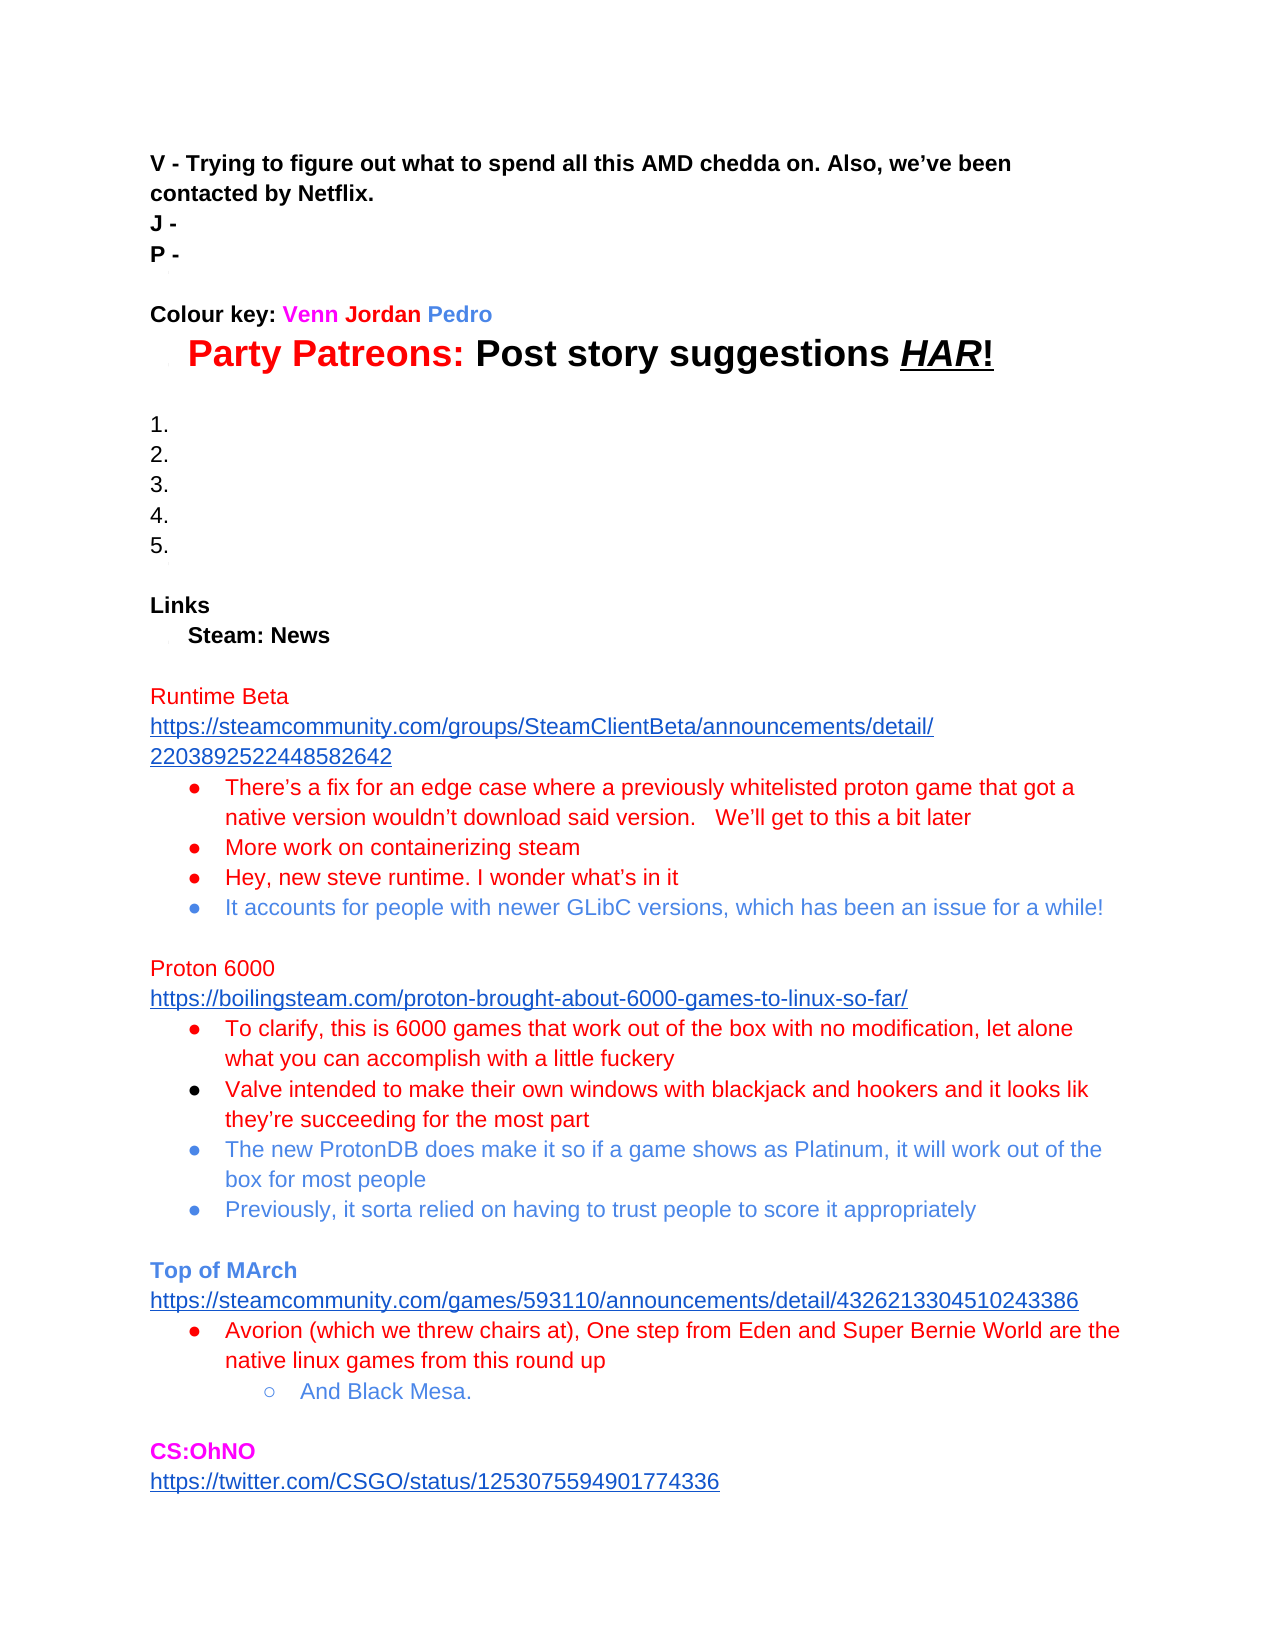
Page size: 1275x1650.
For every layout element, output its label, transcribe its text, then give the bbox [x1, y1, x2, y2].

list To clarify, this is 6000 games that work out of the box with no modification, let alone what you can accomplish with a little fuckery [187, 1015, 1125, 1072]
text 5. [150, 532, 1125, 558]
list It accounts for people with newer GLibC versions, which has been an issue for a while! [187, 894, 1125, 921]
text https://twitter.com/CSGO/status/1253075594901774336 [150, 1468, 1125, 1495]
text Links [150, 592, 1125, 619]
text J - [150, 210, 1125, 237]
list There’s a fix for an edge case where a previously whitelisted proton game that got a native version wouldn’t download said version. We’ll get to this a bit later [187, 773, 1125, 830]
text P - [150, 241, 1125, 267]
text Runtime Beta [150, 683, 1125, 709]
text 4. [150, 502, 1125, 528]
text V - Trying to figure out what to spend all this AMD chedda on. Also, we’ve been contacted by Netflix. [150, 150, 1125, 207]
text Top of MArch [150, 1257, 1125, 1283]
text 2. [150, 441, 1125, 468]
list Valve intended to make their own windows with blackjack and hookers and it looks lik they’re succeeding for the most part [187, 1076, 1125, 1132]
list The new ProtonDB does make it so if a game shows as Platinum, it will work out of the box for most people [187, 1136, 1125, 1193]
text https://steamcommunity.com/games/593110/announcements/detail/4326213304510243386 [150, 1287, 1125, 1313]
list Previously, it sorta relied on having to trust people to score it appropriately [187, 1196, 1125, 1223]
text 3. [150, 471, 1125, 498]
text Steam: News [150, 622, 1125, 649]
text Proton 6000 [150, 955, 1125, 981]
text CS:OhNO [150, 1438, 1125, 1464]
text https://steamcommunity.com/groups/SteamClientBeta/announcements/detail/2203892522448582642 [150, 713, 1125, 770]
list More work on containerizing steam [187, 834, 1125, 860]
list Avorion (which we threw chairs at), One step from Eden and Super Bernie World are the native linux games from this round up [187, 1317, 1125, 1374]
text Party Patreons: Post story suggestions HAR! [150, 331, 1125, 374]
text https://boilingsteam.com/proton-brought-about-6000-games-to-linux-so-far/ [150, 985, 1125, 1011]
list And Black Mesa. [262, 1378, 1125, 1404]
text 1. [150, 411, 1125, 437]
list Hey, new steve runtime. I wonder what’s in it [187, 864, 1125, 891]
text Colour key: Venn Jordan Pedro [150, 301, 1125, 327]
